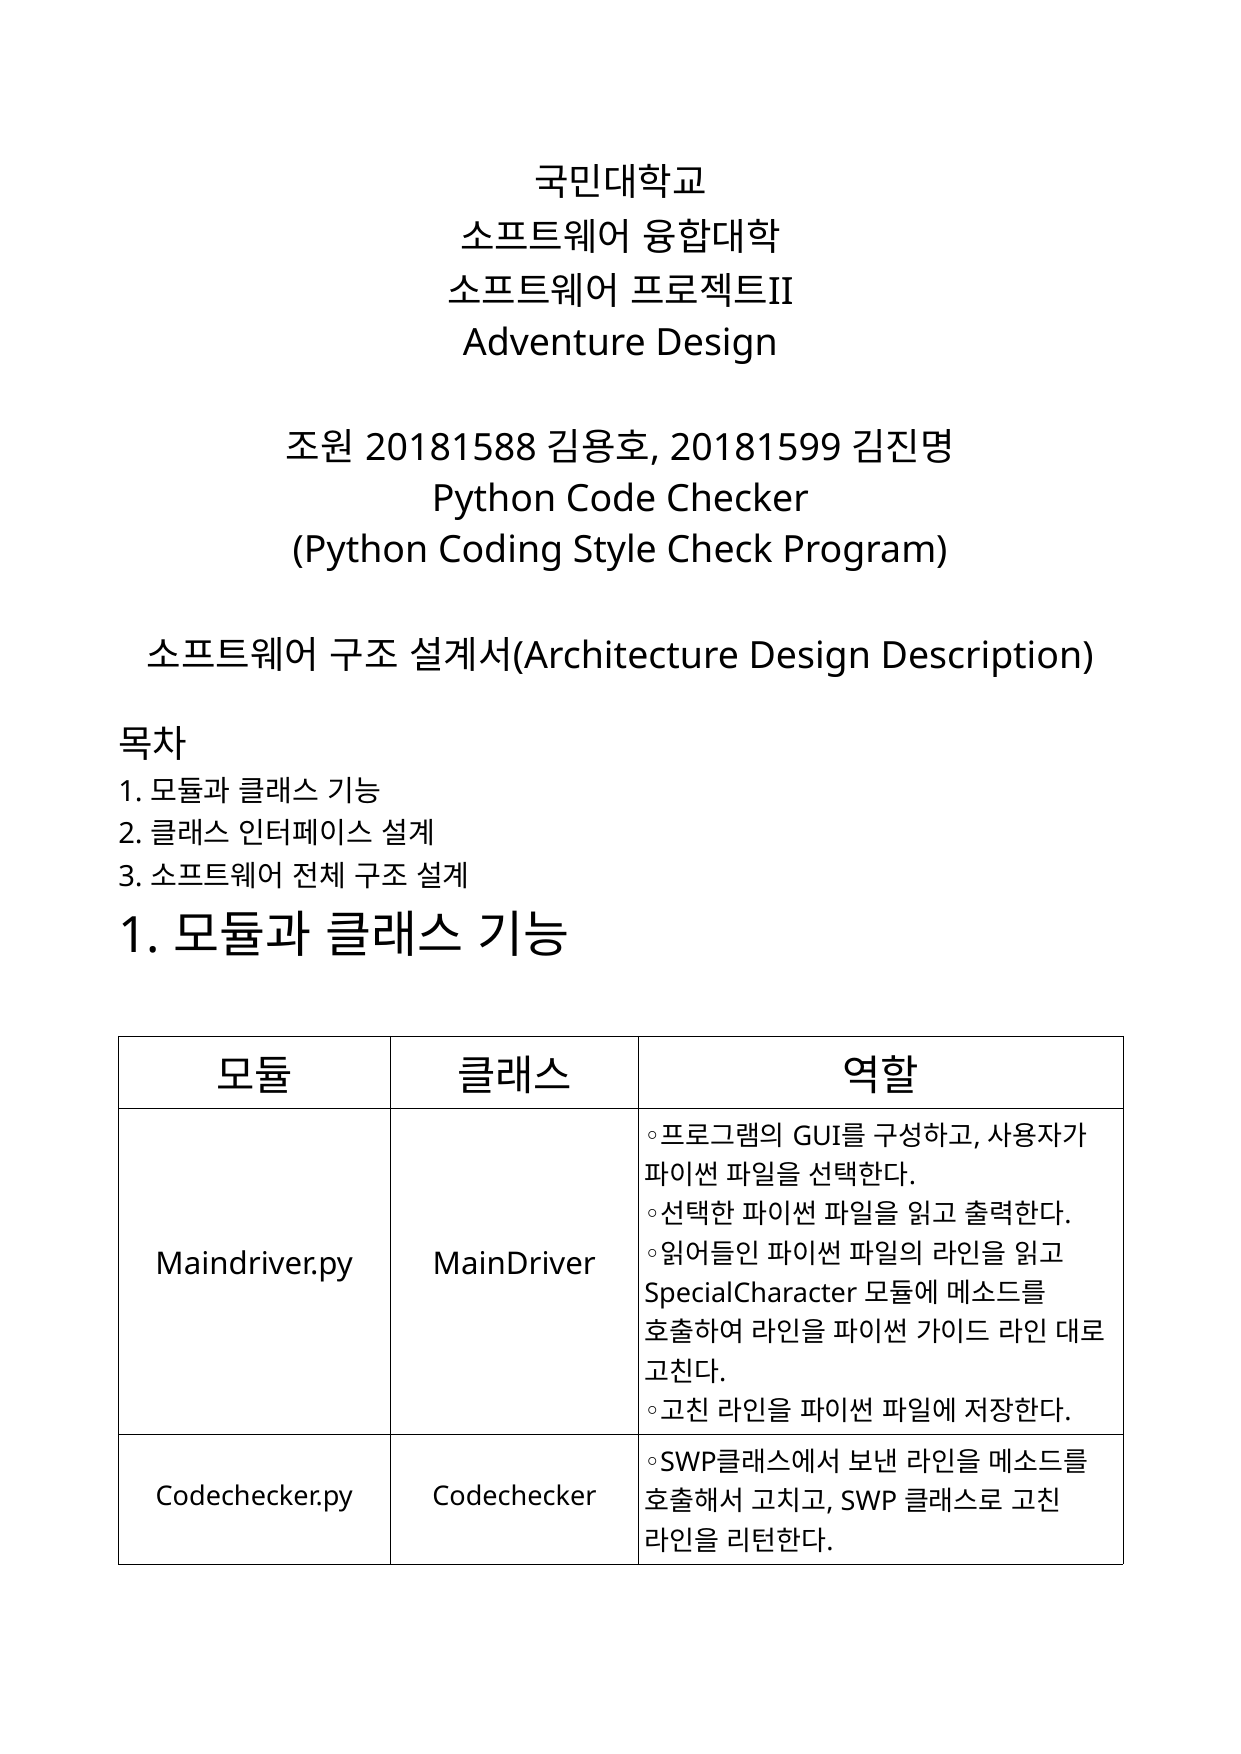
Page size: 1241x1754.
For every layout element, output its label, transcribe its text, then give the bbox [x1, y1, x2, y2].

text 소프트웨어 융합대학 [118, 206, 1122, 261]
text 1. 모듈과 클래스 기능 [118, 895, 1122, 968]
text 2. 클래스 인터페이스 설계 [118, 810, 1122, 852]
table_cell Codechecker [391, 1435, 638, 1564]
text 1. 모듈과 클래스 기능 [118, 768, 1122, 810]
text 소프트웨어 프로젝트II [118, 261, 1122, 315]
text 국민대학교 [118, 152, 1122, 206]
table_cell ◦SWP클래스에서 보낸 라인을 메소드를 호출해서 고치고, SWP 클래스로 고친 라인을 리턴한다. [639, 1435, 1123, 1564]
text Python Code Checker [118, 472, 1122, 523]
text 목차 [118, 713, 1122, 768]
table_cell MainDriver [391, 1109, 638, 1434]
text (Python Coding Style Check Program) [118, 523, 1122, 574]
table_cell Codechecker.py [119, 1435, 390, 1564]
table_cell Maindriver.py [119, 1109, 390, 1434]
text 3. 소프트웨어 전체 구조 설계 [118, 852, 1122, 895]
text 조원 20181588 김용호, 20181599 김진명 [118, 417, 1122, 472]
text 소프트웨어 구조 설계서(Architecture Design Description) [118, 625, 1122, 679]
table_cell ◦프로그램의 GUI를 구성하고, 사용자가 파이썬 파일을 선택한다. ◦선택한 파이썬 파일을 읽고 출력한다. ◦읽어들인 파이썬 파일의 라인을 읽고 SpecialCharacter 모듈에 메소드를 호출하여 라인을 파이썬 가이드 라인 대로 고친다. ◦고친 라인을 파이썬 파일에 저장한다. [639, 1109, 1123, 1434]
text Adventure Design [118, 315, 1122, 366]
table_header 모듈 [119, 1037, 390, 1108]
table_header 역할 [639, 1037, 1123, 1108]
table_header 클래스 [391, 1037, 638, 1108]
